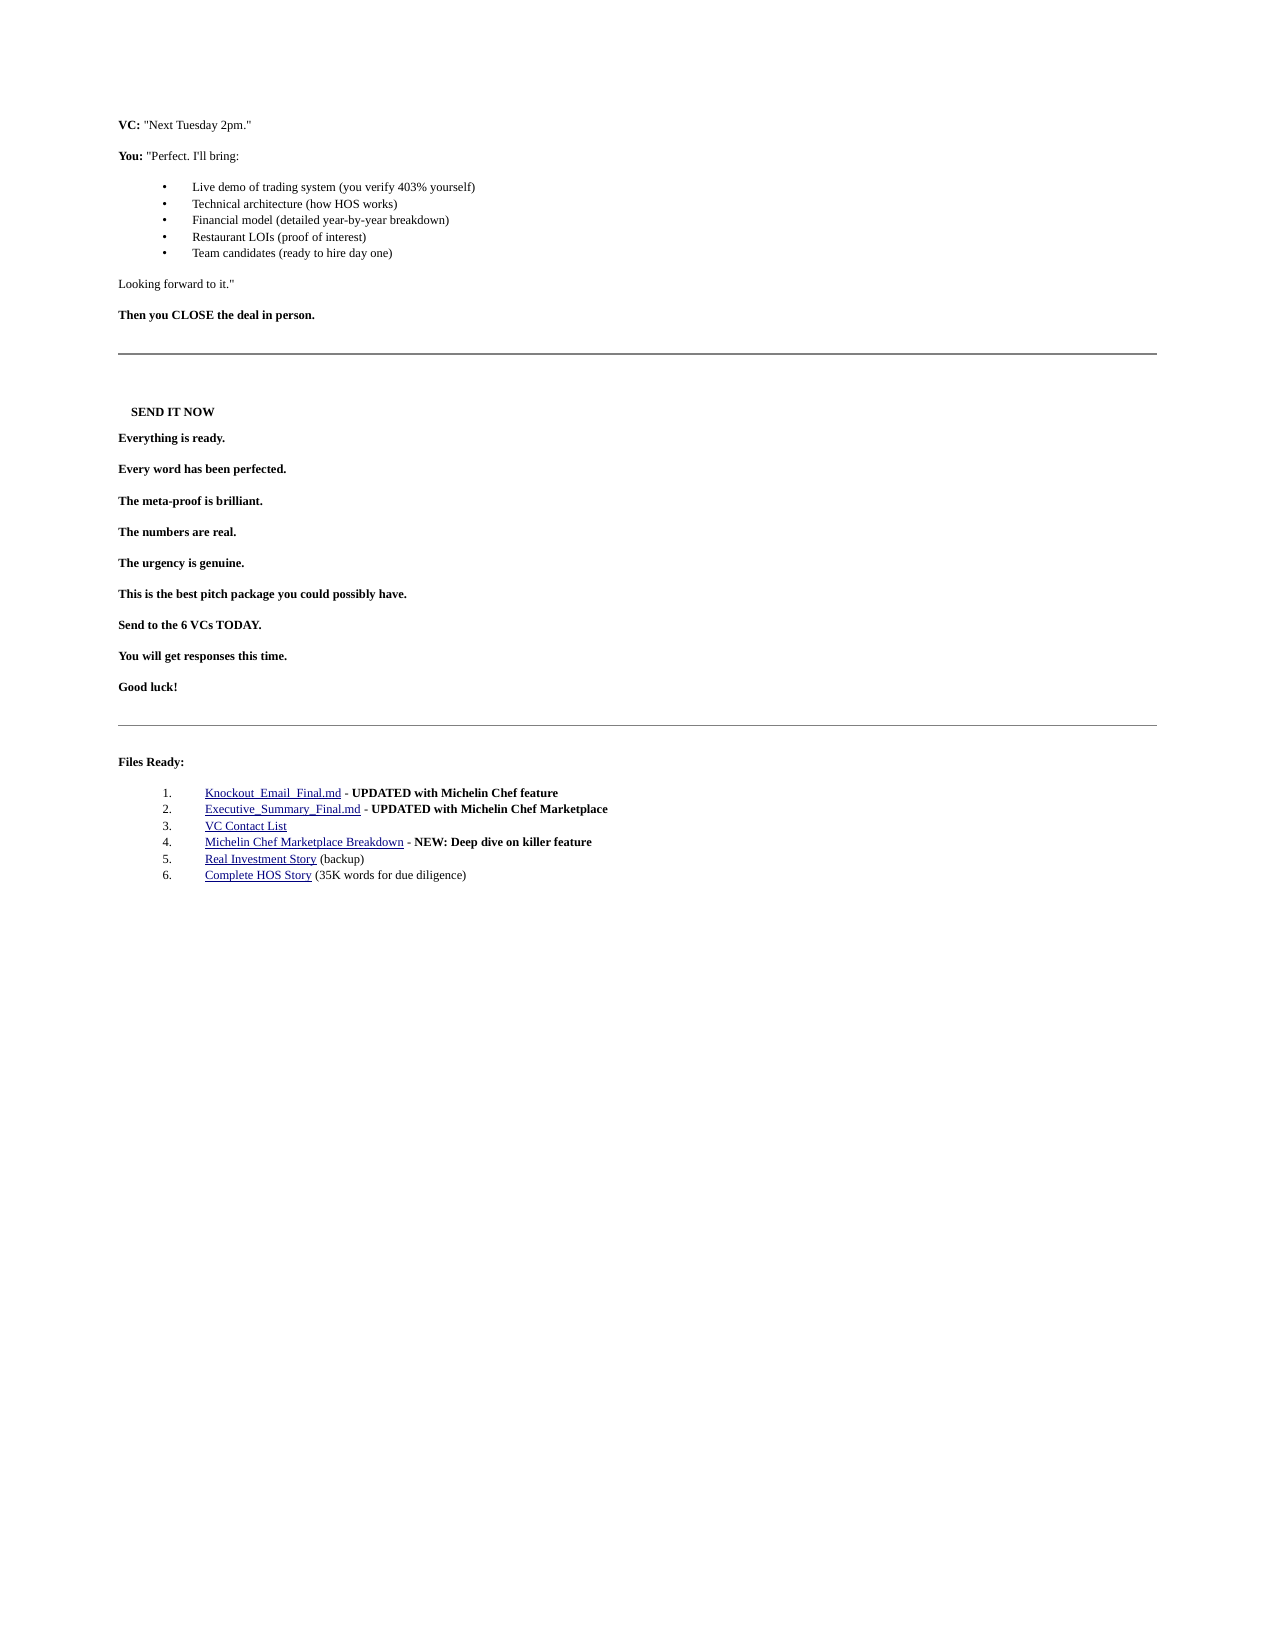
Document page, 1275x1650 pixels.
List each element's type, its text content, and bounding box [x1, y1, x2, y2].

text Then you CLOSE the deal in person. [118, 308, 1157, 322]
list ✅ Knockout_Email_Final.md - UPDATED with Michelin Chef feature [162, 786, 1157, 800]
subtitle 🚀 SEND IT NOW [118, 404, 1157, 419]
list ✅ Real Investment Story (backup) [162, 852, 1157, 866]
list ✅ Michelin Chef Marketplace Breakdown - NEW: Deep dive on killer feature [162, 835, 1157, 849]
text You will get responses this time. [118, 648, 1157, 663]
list ✅ VC Contact List [162, 819, 1157, 833]
text Send to the 6 VCs TODAY. [118, 617, 1157, 632]
text You: "Perfect. I'll bring: [118, 149, 1157, 163]
list Live demo of trading system (you verify 403% yourself) [162, 180, 1157, 194]
text Good luck! 💪🚀 [118, 679, 1157, 694]
text Looking forward to it." [118, 277, 1157, 291]
text Files Ready: [118, 755, 1157, 769]
list Team candidates (ready to hire day one) [162, 246, 1157, 260]
text VC: "Next Tuesday 2pm." [118, 118, 1157, 132]
list Technical architecture (how HOS works) [162, 197, 1157, 211]
list ✅ Complete HOS Story (35K words for due diligence) [162, 868, 1157, 882]
text Every word has been perfected. [118, 462, 1157, 477]
text Everything is ready. [118, 431, 1157, 446]
text The meta-proof is brilliant. [118, 493, 1157, 508]
list ✅ Executive_Summary_Final.md - UPDATED with Michelin Chef Marketplace [162, 802, 1157, 817]
list Restaurant LOIs (proof of interest) [162, 229, 1157, 244]
text The numbers are real. [118, 524, 1157, 539]
text This is the best pitch package you could possibly have. [118, 586, 1157, 601]
list Financial model (detailed year-by-year breakdown) [162, 213, 1157, 227]
text The urgency is genuine. [118, 555, 1157, 570]
